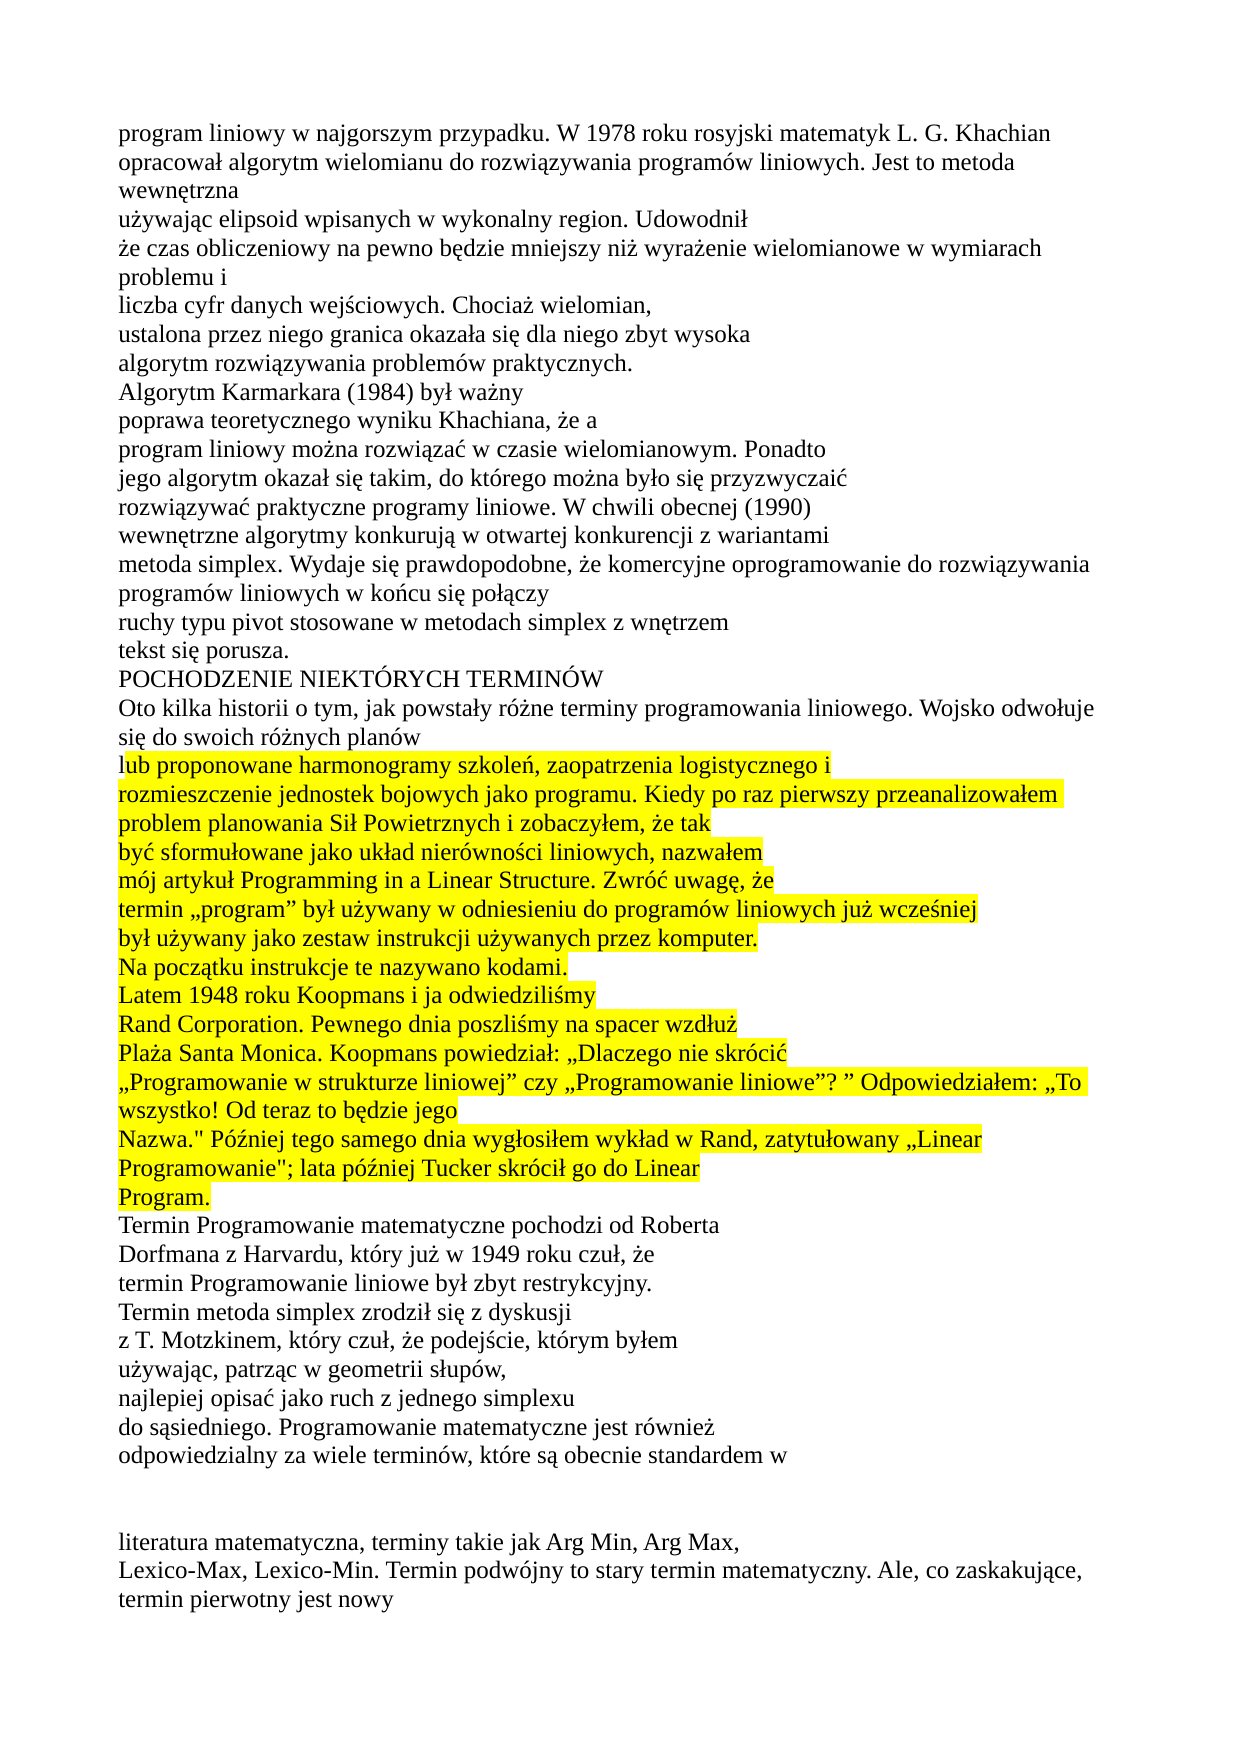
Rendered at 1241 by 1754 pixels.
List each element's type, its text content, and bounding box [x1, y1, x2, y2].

text wewnętrzne algorytmy konkurują w otwartej konkurencji z wariantami [118, 521, 1122, 549]
text mój artykuł Programming in a Linear Structure. Zwróć uwagę, że [118, 866, 1122, 894]
text rozmieszczenie jednostek bojowych jako programu. Kiedy po raz pierwszy przeanalizowałem problem planowania Sił Powietrznych i zobaczyłem, że tak [118, 779, 1122, 837]
text najlepiej opisać jako ruch z jednego simplexu [118, 1383, 1122, 1412]
text Na początku instrukcje te nazywano kodami. [118, 952, 1122, 981]
text lub proponowane harmonogramy szkoleń, zaopatrzenia logistycznego i [118, 751, 1122, 779]
text metoda simplex. Wydaje się prawdopodobne, że komercyjne oprogramowanie do rozwiązywania programów liniowych w końcu się połączy [118, 549, 1122, 607]
text termin Programowanie liniowe był zbyt restrykcyjny. [118, 1268, 1122, 1297]
text używając elipsoid wpisanych w wykonalny region. Udowodnił [118, 204, 1122, 233]
text być sformułowane jako układ nierówności liniowych, nazwałem [118, 837, 1122, 866]
text POCHODZENIE NIEKTÓRYCH TERMINÓW [118, 664, 1122, 693]
text Dorfmana z Harvardu, który już w 1949 roku czuł, że [118, 1239, 1122, 1268]
text ruchy typu pivot stosowane w metodach simplex z wnętrzem [118, 607, 1122, 636]
text Programowanie"; lata później Tucker skrócił go do Linear [118, 1153, 1122, 1182]
text termin „program” był używany w odniesieniu do programów liniowych już wcześniej [118, 894, 1122, 923]
text Oto kilka historii o tym, jak powstały różne terminy programowania liniowego. Wojsko odwołuje się do swoich różnych planów [118, 693, 1122, 751]
text Rand Corporation. Pewnego dnia poszliśmy na spacer wzdłuż [118, 1009, 1122, 1038]
text Termin metoda simplex zrodził się z dyskusji [118, 1297, 1122, 1326]
text liczba cyfr danych wejściowych. Chociaż wielomian, [118, 291, 1122, 319]
text „Programowanie w strukturze liniowej” czy „Programowanie liniowe”? ” Odpowiedziałem: „To wszystko! Od teraz to będzie jego [118, 1067, 1122, 1124]
text Algorytm Karmarkara (1984) był ważny [118, 377, 1122, 406]
text do sąsiedniego. Programowanie matematyczne jest również [118, 1412, 1122, 1441]
text program liniowy można rozwiązać w czasie wielomianowym. Ponadto [118, 434, 1122, 463]
text Nazwa." Później tego samego dnia wygłosiłem wykład w Rand, zatytułowany „Linear [118, 1124, 1122, 1153]
text Lexico-Max, Lexico-Min. Termin podwójny to stary termin matematyczny. Ale, co zaskakujące, termin pierwotny jest nowy [118, 1556, 1122, 1613]
text odpowiedzialny za wiele terminów, które są obecnie standardem w [118, 1441, 1122, 1469]
text poprawa teoretycznego wyniku Khachiana, że ​​a [118, 406, 1122, 434]
text algorytm rozwiązywania problemów praktycznych. [118, 348, 1122, 377]
text że czas obliczeniowy na pewno będzie mniejszy niż wyrażenie wielomianowe w wymiarach problemu i [118, 233, 1122, 291]
text z T. Motzkinem, który czuł, że podejście, którym byłem [118, 1326, 1122, 1354]
text Program. [118, 1182, 1122, 1211]
text Termin Programowanie matematyczne pochodzi od Roberta [118, 1211, 1122, 1239]
text rozwiązywać praktyczne programy liniowe. W chwili obecnej (1990) [118, 492, 1122, 521]
text literatura matematyczna, terminy takie jak Arg Min, Arg Max, [118, 1527, 1122, 1556]
text Latem 1948 roku Koopmans i ja odwiedziliśmy [118, 981, 1122, 1009]
text jego algorytm okazał się takim, do którego można było się przyzwyczaić [118, 463, 1122, 492]
text Plaża Santa Monica. Koopmans powiedział: „Dlaczego nie skrócić [118, 1038, 1122, 1067]
text używając, patrząc w geometrii słupów, [118, 1354, 1122, 1383]
text program liniowy w najgorszym przypadku. W 1978 roku rosyjski matematyk L. G. Khachian opracował algorytm wielomianu do rozwiązywania programów liniowych. Jest to metoda wewnętrzna [118, 118, 1122, 204]
text był używany jako zestaw instrukcji używanych przez komputer. [118, 923, 1122, 952]
text ustalona przez niego granica okazała się dla niego zbyt wysoka [118, 319, 1122, 348]
text tekst się porusza. [118, 636, 1122, 664]
